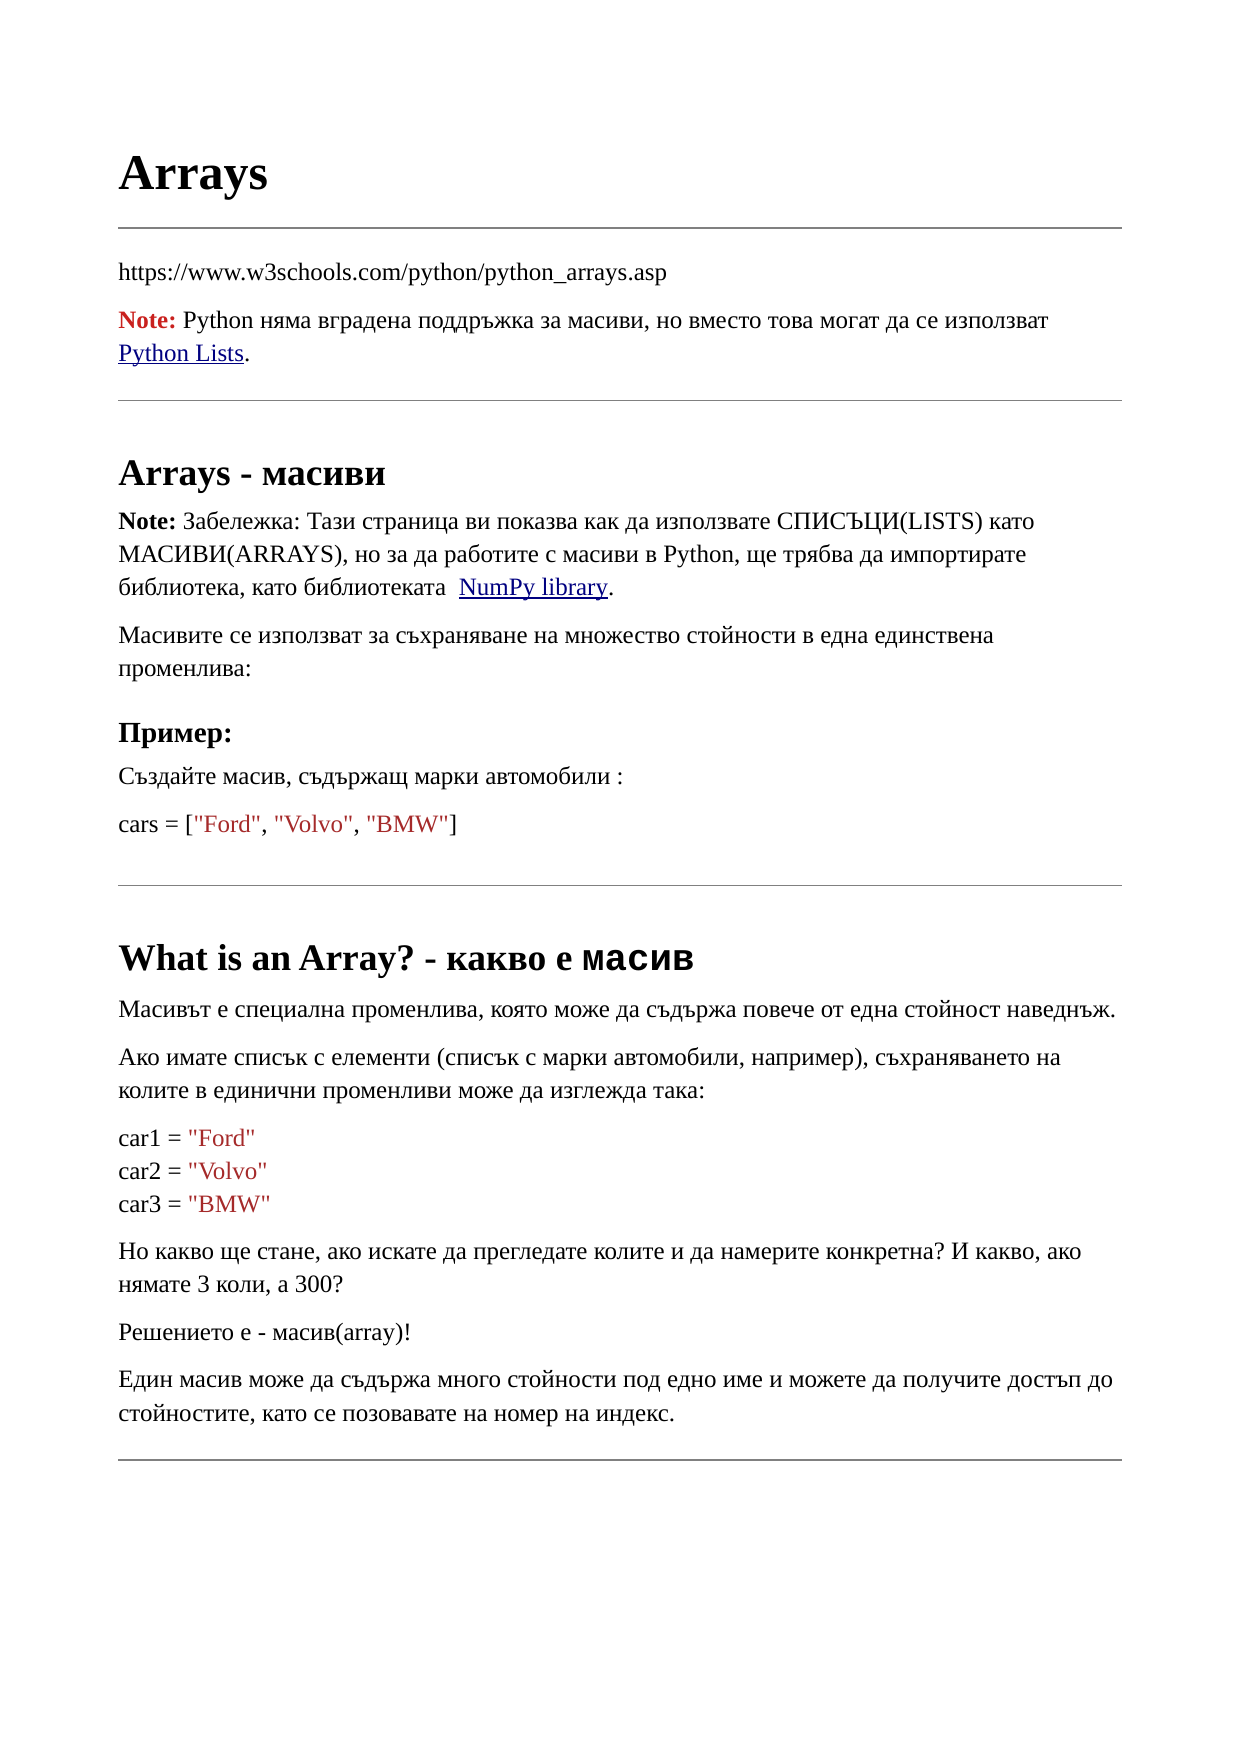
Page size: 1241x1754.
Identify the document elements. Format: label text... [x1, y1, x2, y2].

subtitle What is an Array? - какво е масив [118, 936, 1122, 982]
text https://www.w3schools.com/python/python_arrays.asp [118, 257, 1122, 286]
text Масивите се използват за съхраняване на множество стойности в една единствена променлива: [118, 620, 1122, 682]
subtitle Пример: [118, 715, 1122, 749]
text Ако имате списък с елементи (списък с марки автомобили, например), съхраняването на колите в единични променливи може да изглежда така: [118, 1042, 1122, 1104]
subtitle Arrays - масиви [118, 451, 1122, 494]
text cars = ["Ford", "Volvo", "BMW"] [118, 809, 1122, 838]
text Масивът е специална променлива, която може да съдържа повече от една стойност наведнъж. [118, 994, 1122, 1023]
text Note: Забележка: Тази страница ви показва как да използвате СПИСЪЦИ(LISTS) като МАСИВИ(ARRAYS), но за да работите с масиви в Python, ще трябва да импортирате библиотека, като библиотеката NumPy library. [118, 506, 1122, 601]
text Създайте масив, съдържащ марки автомобили : [118, 761, 1122, 790]
text car1 = "Ford" car2 = "Volvo" car3 = "BMW" [118, 1123, 1122, 1217]
subtitle Arrays [118, 143, 1122, 201]
text Note: Python няма вградена поддръжка за масиви, но вместо това могат да се използват Python Lists. [118, 305, 1122, 367]
text Но какво ще стане, ако искате да прегледате колите и да намерите конкретна? И какво, ако нямате 3 коли, а 300? [118, 1236, 1122, 1298]
text Решението е - масив(array)! [118, 1317, 1122, 1346]
text Един масив може да съдържа много стойности под едно име и можете да получите достъп до стойностите, като се позовавате на номер на индекс. [118, 1364, 1122, 1426]
